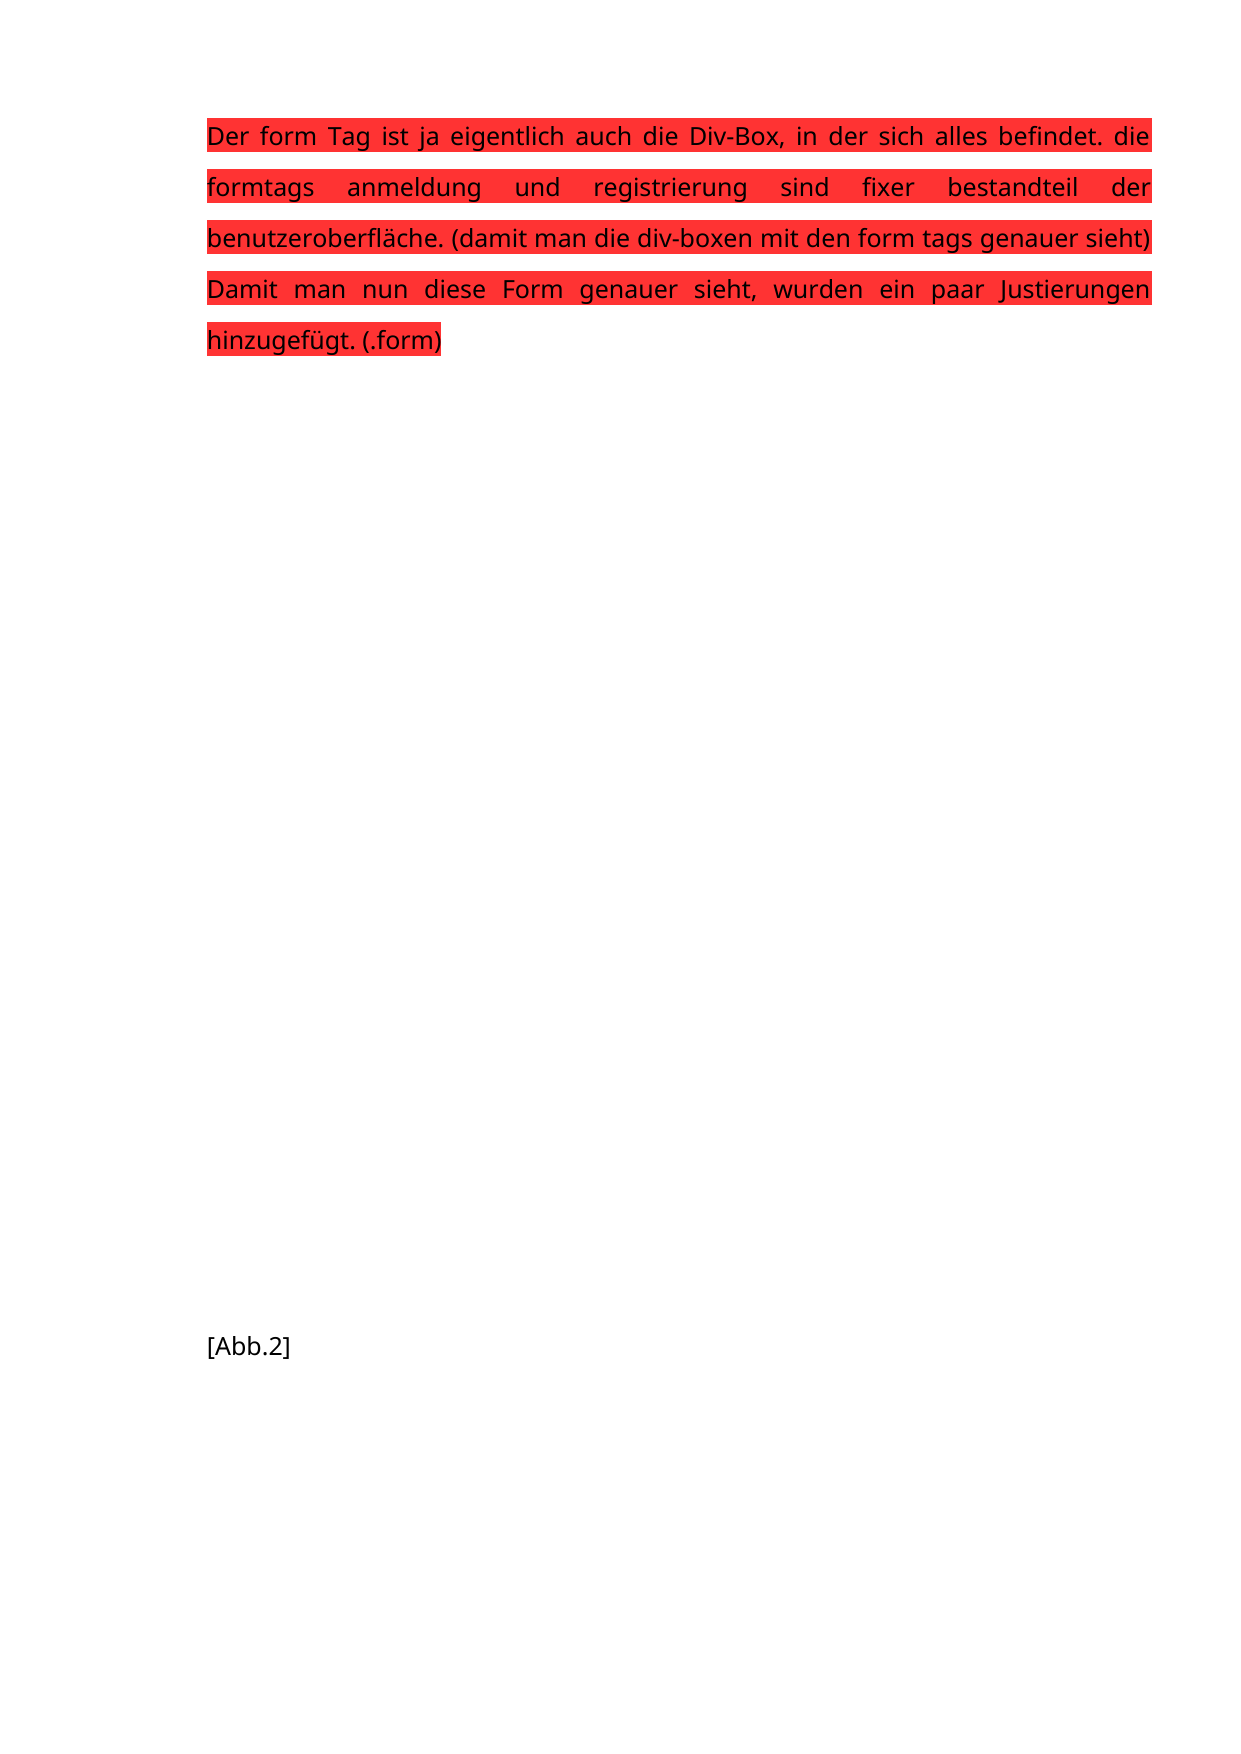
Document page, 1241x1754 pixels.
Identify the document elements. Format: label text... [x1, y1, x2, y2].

text [Abb.2] [207, 1328, 1152, 1363]
text Der form Tag ist ja eigentlich auch die Div-Box, in der sich alles befindet. die formtags anmeldung und registrierung sind fixer bestandteil der benutzeroberfläche. (damit man die div-boxen mit den form tags genauer sieht) Damit man nun diese Form genauer sieht, wurden ein paar Justierungen hinzugefügt. (.form) [207, 118, 1152, 356]
